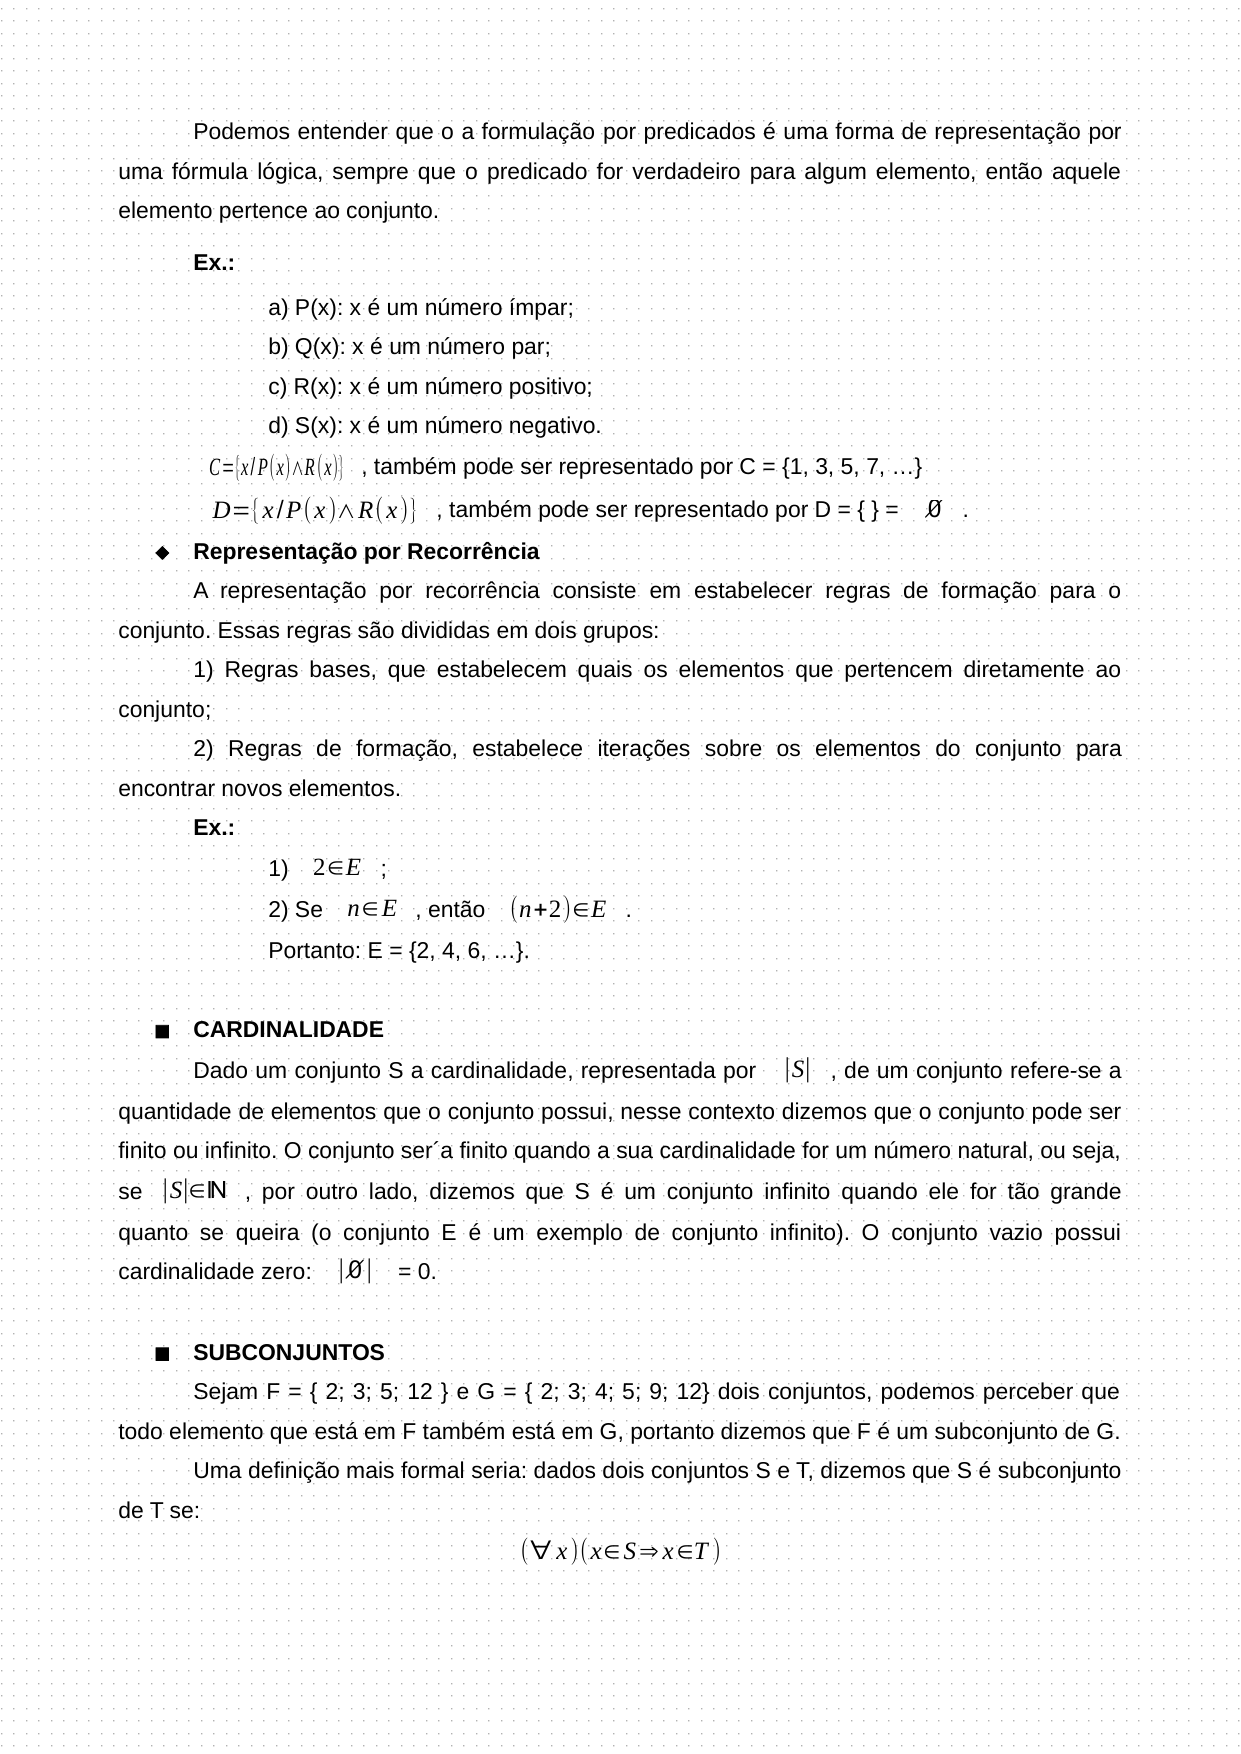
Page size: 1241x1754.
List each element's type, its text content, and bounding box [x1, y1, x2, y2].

text Podemos entender que o a formulação por predicados é uma forma de representação por uma fórmula lógica, sempre que o predicado for verdadeiro para algum elemento, então aquele elemento pertence ao conjunto. [118, 118, 1122, 223]
text 2) Regras de formação, estabelece iterações sobre os elementos do conjunto para encontrar novos elementos. [118, 735, 1122, 801]
text a) P(x): x é um número ímpar; [118, 294, 1122, 320]
text 1) ; [118, 854, 1122, 881]
text , também pode ser representado por D = { } = . [118, 495, 1122, 525]
text Sejam F = { 2; 3; 5; 12 } e G = { 2; 3; 4; 5; 9; 12} dois conjuntos, podemos perceber que todo elemento que está em F também está em G, portanto dizemos que F é um subconjunto de G. Uma definição mais formal seria: dados dois conjuntos S e T, dizemos que S é subconjunto de T se: [118, 1378, 1122, 1523]
list SUBCONJUNTOS [156, 1339, 1122, 1365]
text , também pode ser representado por C = {1, 3, 5, 7, …} [118, 452, 1122, 482]
text Portanto: E = {2, 4, 6, …}. [118, 937, 1122, 964]
text c) R(x): x é um número positivo; [118, 373, 1122, 399]
text d) S(x): x é um número negativo. [118, 412, 1122, 439]
text A representação por recorrência consiste em estabelecer regras de formação para o conjunto. Essas regras são divididas em dois grupos: [118, 577, 1122, 643]
text Dado um conjunto S a cardinalidade, representada por , de um conjunto refere-se a quantidade de elementos que o conjunto possui, nesse contexto dizemos que o conjunto pode ser finito ou infinito. O conjunto ser´a finito quando a sua cardinalidade for um número natural, ou seja, se, por outro lado, dizemos que S é um conjunto infinito quando ele for tão grande quanto se queira (o conjunto E é um exemplo de conjunto infinito). O conjunto vazio possui cardinalidade zero: = 0. [118, 1056, 1122, 1286]
text Ex.: [118, 814, 1122, 841]
text 1) Regras bases, que estabelecem quais os elementos que pertencem diretamente ao conjunto; [118, 656, 1122, 722]
list CARDINALIDADE [156, 1016, 1122, 1043]
list Representação por Recorrência [156, 538, 1122, 564]
text 2) Se , então . [118, 894, 1122, 924]
text Ex.: [118, 248, 1122, 275]
picture [0, 0, 1241, 1754]
text b) Q(x): x é um número par; [118, 333, 1122, 360]
